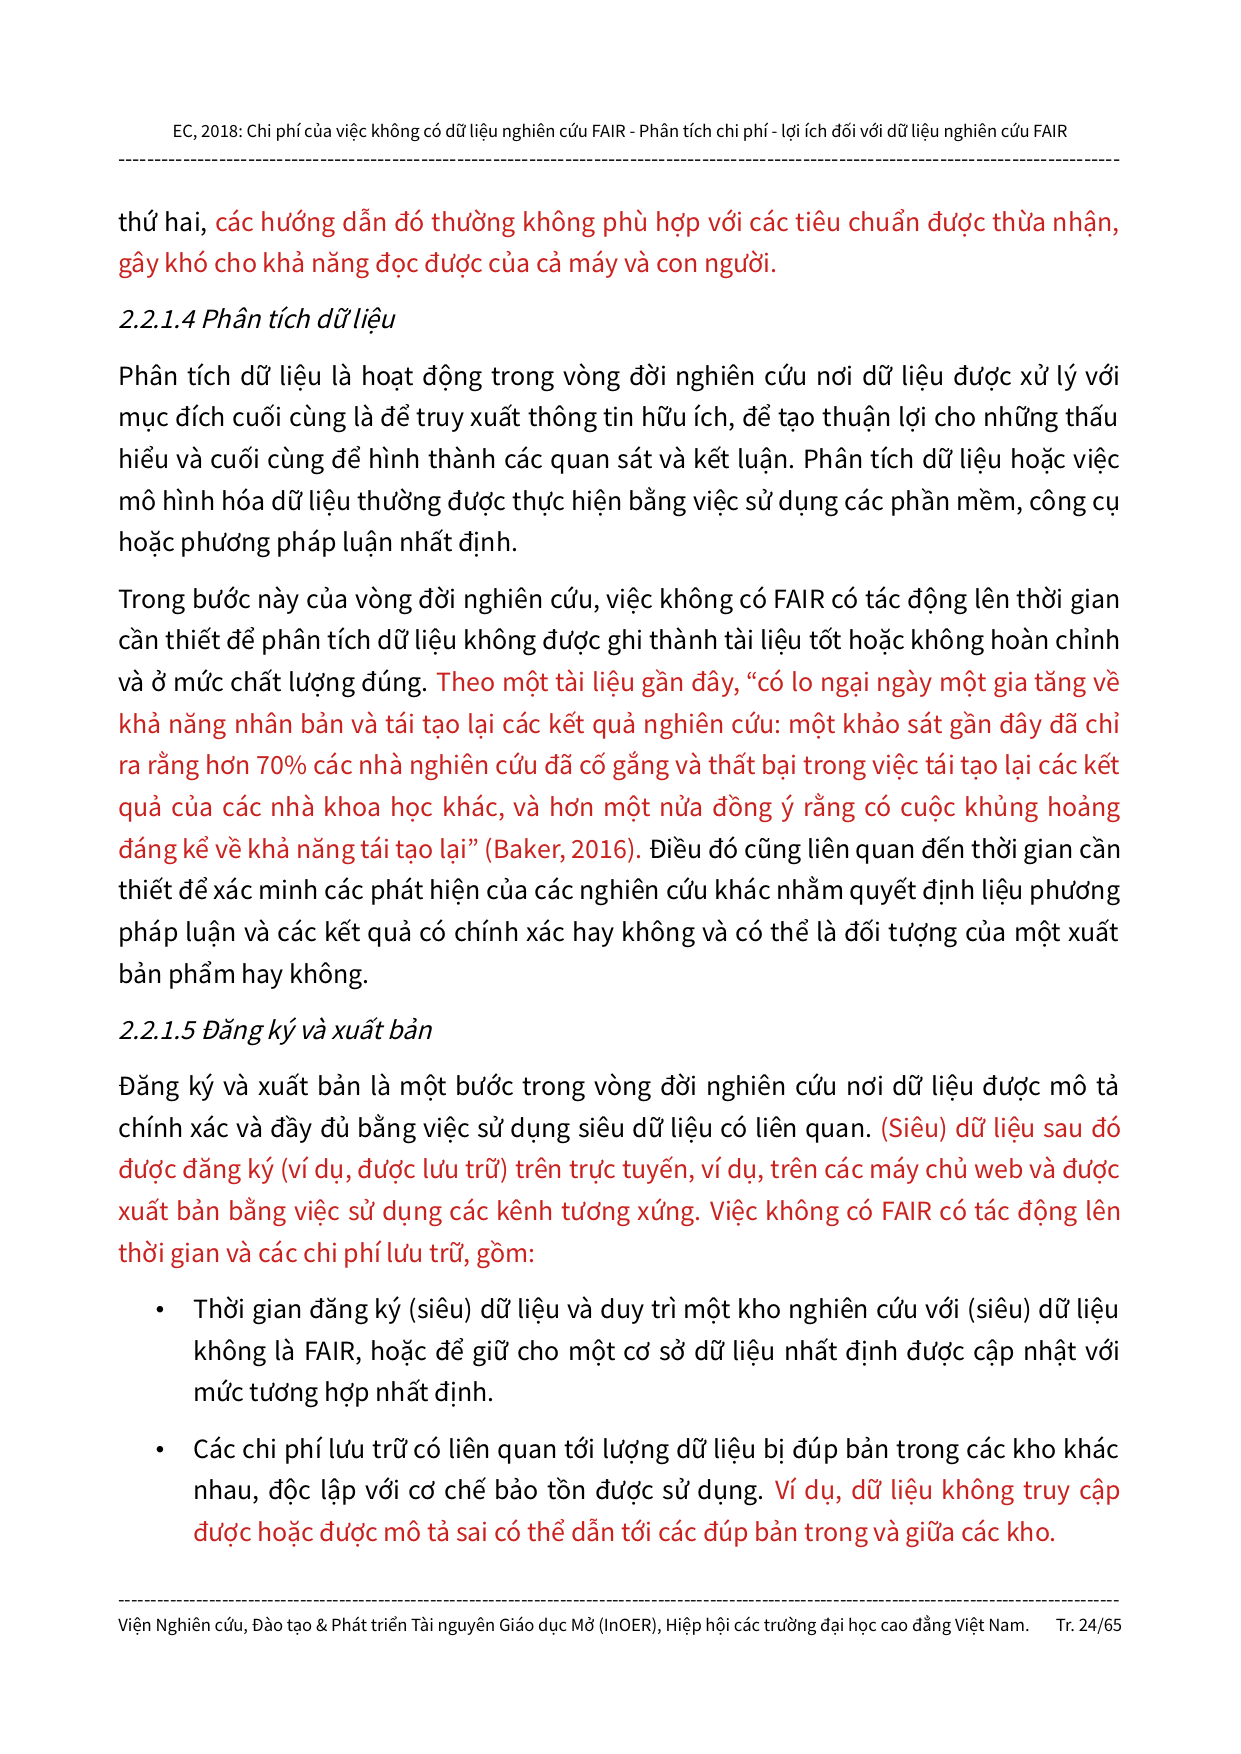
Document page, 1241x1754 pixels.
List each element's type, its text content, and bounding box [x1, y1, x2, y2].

list Thời gian đăng ký (siêu) dữ liệu và duy trì một kho nghiên cứu với (siêu) dữ liệu không là FAIR, hoặc để giữ cho một cơ sở dữ liệu nhất định được cập nhật với mức tương hợp nhất định. [156, 1289, 1122, 1409]
text Đăng ký và xuất bản là một bước trong vòng đời nghiên cứu nơi dữ liệu được mô tả chính xác và đầy đủ bằng việc sử dụng siêu dữ liệu có liên quan. (Siêu) dữ liệu sau đó được đăng ký (ví dụ, được lưu trữ) trên trực tuyến, ví dụ, trên các máy chủ web và được xuất bản bằng việc sử dụng các kênh tương xứng. Việc không có FAIR có tác động lên thời gian và các chi phí lưu trữ, gồm: [118, 1067, 1122, 1269]
text Phân tích dữ liệu là hoạt động trong vòng đời nghiên cứu nơi dữ liệu được xử lý với mục đích cuối cùng là để truy xuất thông tin hữu ích, để tạo thuận lợi cho những thấu hiểu và cuối cùng để hình thành các quan sát và kết luận. Phân tích dữ liệu hoặc việc mô hình hóa dữ liệu thường được thực hiện bằng việc sử dụng các phần mềm, công cụ hoặc phương pháp luận nhất định. [118, 356, 1122, 559]
text Ngoài ra, các chuyên gia trong một vài cộng đồng đã phát triển các hướng dẫn về siêu dữ liệu của riêng họ. Trong khi các hướng dẫn cung cấp mức độ linh hoạt cao, và vì thế năng lực đại diện cũng cao, nó trước hết đòi hỏi các chuyên gia tận dụng chúng và thứ hai, các hướng dẫn đó thường không phù hợp với các tiêu chuẩn được thừa nhận, gây khó cho khả năng đọc được của cả máy và con người. [118, 202, 1122, 280]
list Các chi phí lưu trữ có liên quan tới lượng dữ liệu bị đúp bản trong các kho khác nhau, độc lập với cơ chế bảo tồn được sử dụng. Ví dụ, dữ liệu không truy cập được hoặc được mô tả sai có thể dẫn tới các đúp bản trong và giữa các kho. [156, 1429, 1122, 1549]
text 2.2.1.5 Đăng ký và xuất bản [118, 1010, 1122, 1047]
text Trong bước này của vòng đời nghiên cứu, việc không có FAIR có tác động lên thời gian cần thiết để phân tích dữ liệu không được ghi thành tài liệu tốt hoặc không hoàn chỉnh và ở mức chất lượng đúng. Theo một tài liệu gần đây, “có lo ngại ngày một gia tăng về khả năng nhân bản và tái tạo lại các kết quả nghiên cứu: một khảo sát gần đây đã chỉ ra rằng hơn 70% các nhà nghiên cứu đã cố gắng và thất bại trong việc tái tạo lại các kết quả của các nhà khoa học khác, và hơn một nửa đồng ý rằng có cuộc khủng hoảng đáng kể về khả năng tái tạo lại” (Baker, 2016). Điều đó cũng liên quan đến thời gian cần thiết để xác minh các phát hiện của các nghiên cứu khác nhằm quyết định liệu phương pháp luận và các kết quả có chính xác hay không và có thể là đối tượng của một xuất bản phẩm hay không. [118, 579, 1122, 990]
text 2.2.1.4 Phân tích dữ liệu [118, 300, 1122, 336]
